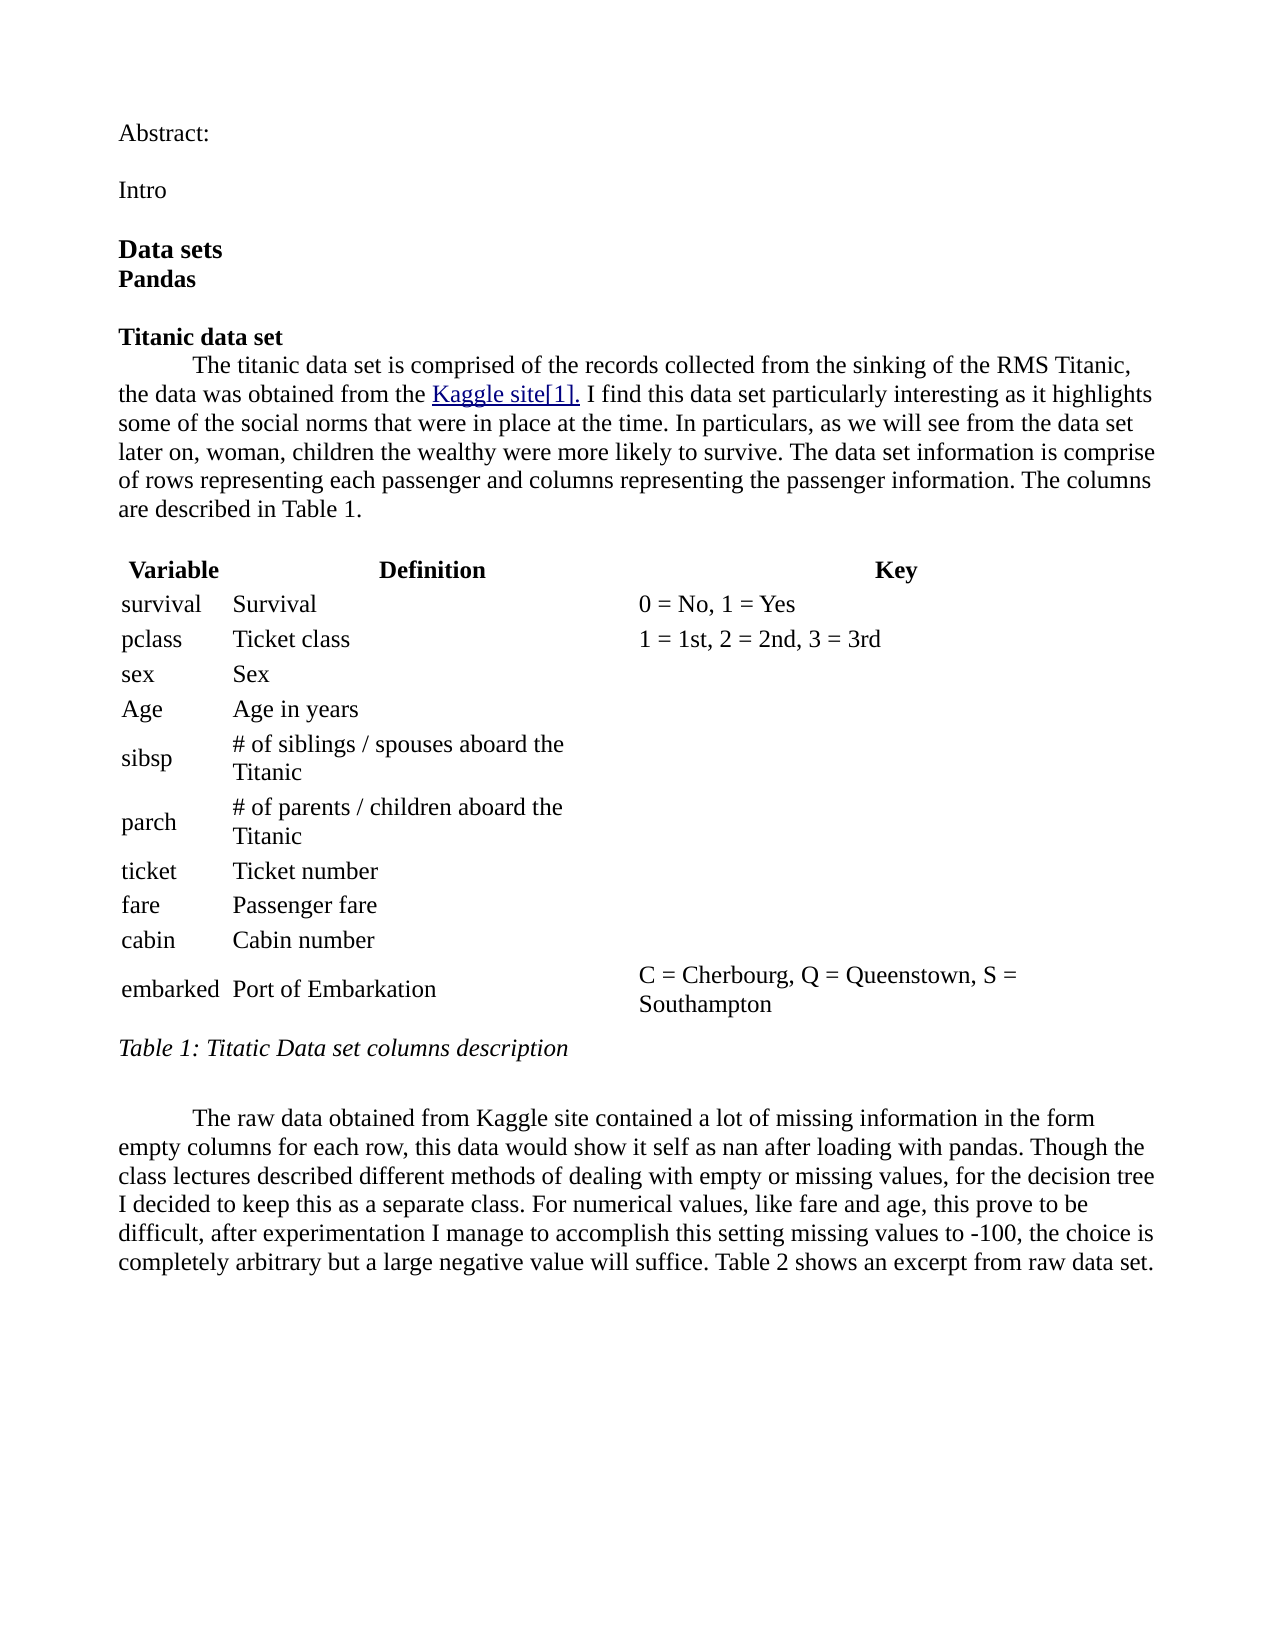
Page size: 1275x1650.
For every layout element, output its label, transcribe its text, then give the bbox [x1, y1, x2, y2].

table_cell sibsp [118, 726, 229, 789]
table_cell embarked [118, 957, 229, 1021]
text The raw data obtained from Kaggle site contained a lot of missing information in the form empty columns for each row, this data would show it self as nan after loading with pandas. Though the class lectures described different methods of dealing with empty or missing values, for the decision tree I decided to keep this as a separate class. For numerical values, like fare and age, this prove to be difficult, after experimentation I manage to accomplish this setting missing values to -100, the choice is completely arbitrary but a large negative value will suffice. Table 2 shows an excerpt from raw data set. [118, 1103, 1157, 1276]
table_cell Survival [229, 587, 636, 621]
table_header Variable [118, 552, 229, 587]
table_cell Ticket number [229, 853, 636, 888]
table_cell C = Cherbourg, Q = Queenstown, S = Southampton [636, 957, 1157, 1021]
text Intro [118, 176, 1157, 204]
text The titanic data set is comprised of the records collected from the sinking of the RMS Titanic, the data was obtained from the Kaggle site[1]. I find this data set particularly interesting as it highlights some of the social norms that were in place at the time. In particulars, as we will see from the data set later on, woman, children the wealthy were more likely to survive. The data set information is comprise of rows representing each passenger and columns representing the passenger information. The columns are described in Table 1. [118, 351, 1157, 523]
table_cell [636, 789, 1157, 853]
table_cell parch [118, 789, 229, 853]
table_cell ticket [118, 853, 229, 888]
table_header Key [636, 552, 1157, 587]
text Abstract: [118, 118, 1157, 147]
table_cell Passenger fare [229, 888, 636, 922]
table_cell Sex [229, 656, 636, 691]
table_cell Cabin number [229, 923, 636, 957]
table_cell 1 = 1st, 2 = 2nd, 3 = 3rd [636, 621, 1157, 656]
table_cell survival [118, 587, 229, 621]
text Data sets [118, 233, 1157, 264]
text Pandas [118, 264, 1157, 293]
table_cell [636, 888, 1157, 922]
text Titanic data set [118, 322, 1157, 351]
table_cell Age in years [229, 691, 636, 726]
table_cell [636, 923, 1157, 957]
table_cell # of siblings / spouses aboard the Titanic [229, 726, 636, 789]
table_cell 0 = No, 1 = Yes [636, 587, 1157, 621]
table_cell [636, 726, 1157, 789]
table_cell pclass [118, 621, 229, 656]
table_cell Ticket class [229, 621, 636, 656]
text Table 1: Titatic Data set columns description [118, 1033, 1157, 1062]
table_cell [636, 656, 1157, 691]
table_cell Port of Embarkation [229, 957, 636, 1021]
table_cell cabin [118, 923, 229, 957]
table_cell [636, 691, 1157, 726]
table_cell # of parents / children aboard the Titanic [229, 789, 636, 853]
table_cell fare [118, 888, 229, 922]
table_cell [636, 853, 1157, 888]
table_cell sex [118, 656, 229, 691]
table_cell Age [118, 691, 229, 726]
table_header Definition [229, 552, 636, 587]
